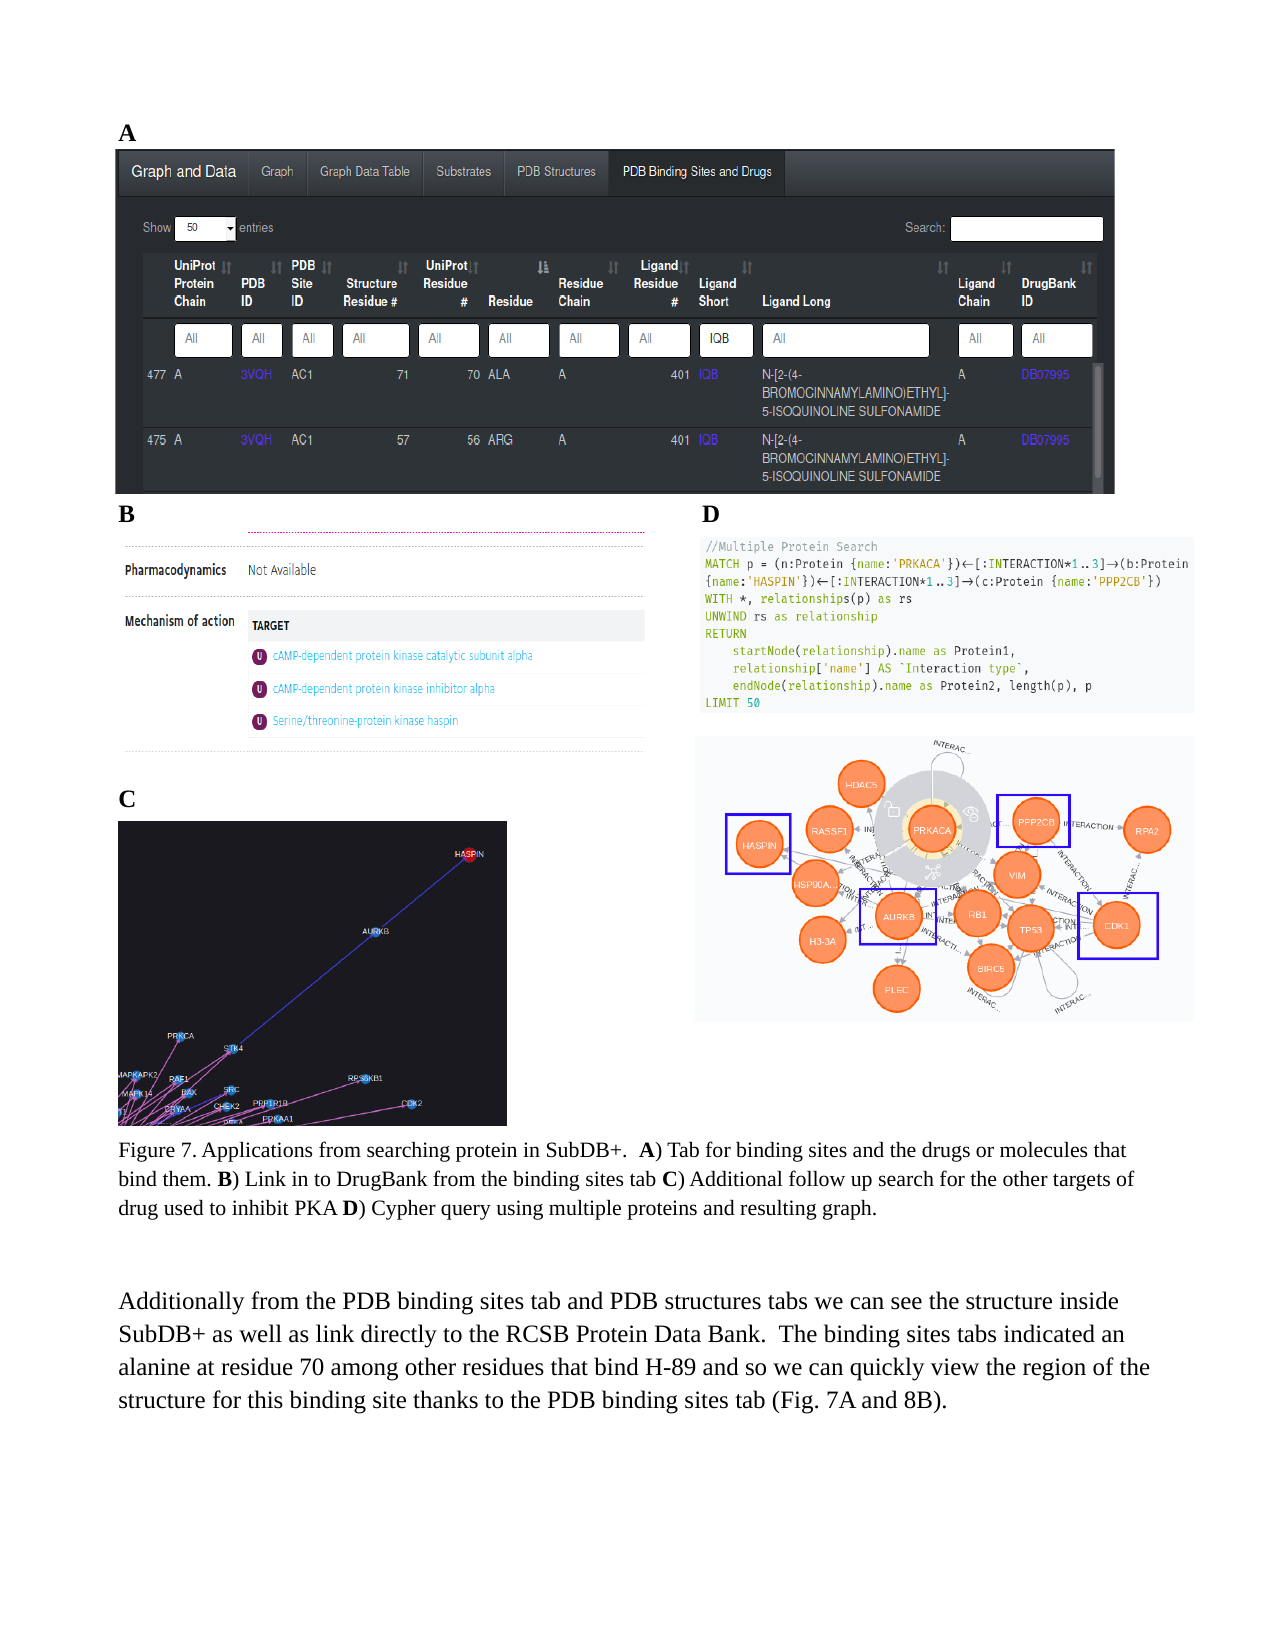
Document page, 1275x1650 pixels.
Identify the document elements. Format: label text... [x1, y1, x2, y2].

picture [700, 537, 1195, 713]
picture [115, 532, 645, 752]
text A [118, 118, 1157, 147]
text Additionally from the PDB binding sites tab and PDB structures tabs we can see the structure inside SubDB+ as well as link directly to the RCSB Protein Data Bank. The binding sites tabs indicated an alanine at residue 70 among other residues that bind H-89 and so we can quickly view the region of the structure for this binding site thanks to the PDB binding sites tab (Fig. 7A and 8B). [118, 1286, 1157, 1414]
text C [118, 784, 694, 813]
text Figure 7. Applications from searching protein in SubDB+. A) Tab for binding sites and the drugs or molecules that bind them. B) Link in to DrugBank from the binding sites tab C) Additional follow up search for the other targets of drug used to inhibit PKA D) Cypher query using multiple proteins and resulting graph. [118, 1137, 1157, 1220]
picture [115, 149, 1115, 494]
picture [118, 821, 507, 1126]
text B D [118, 499, 1157, 528]
picture [694, 736, 1195, 1022]
